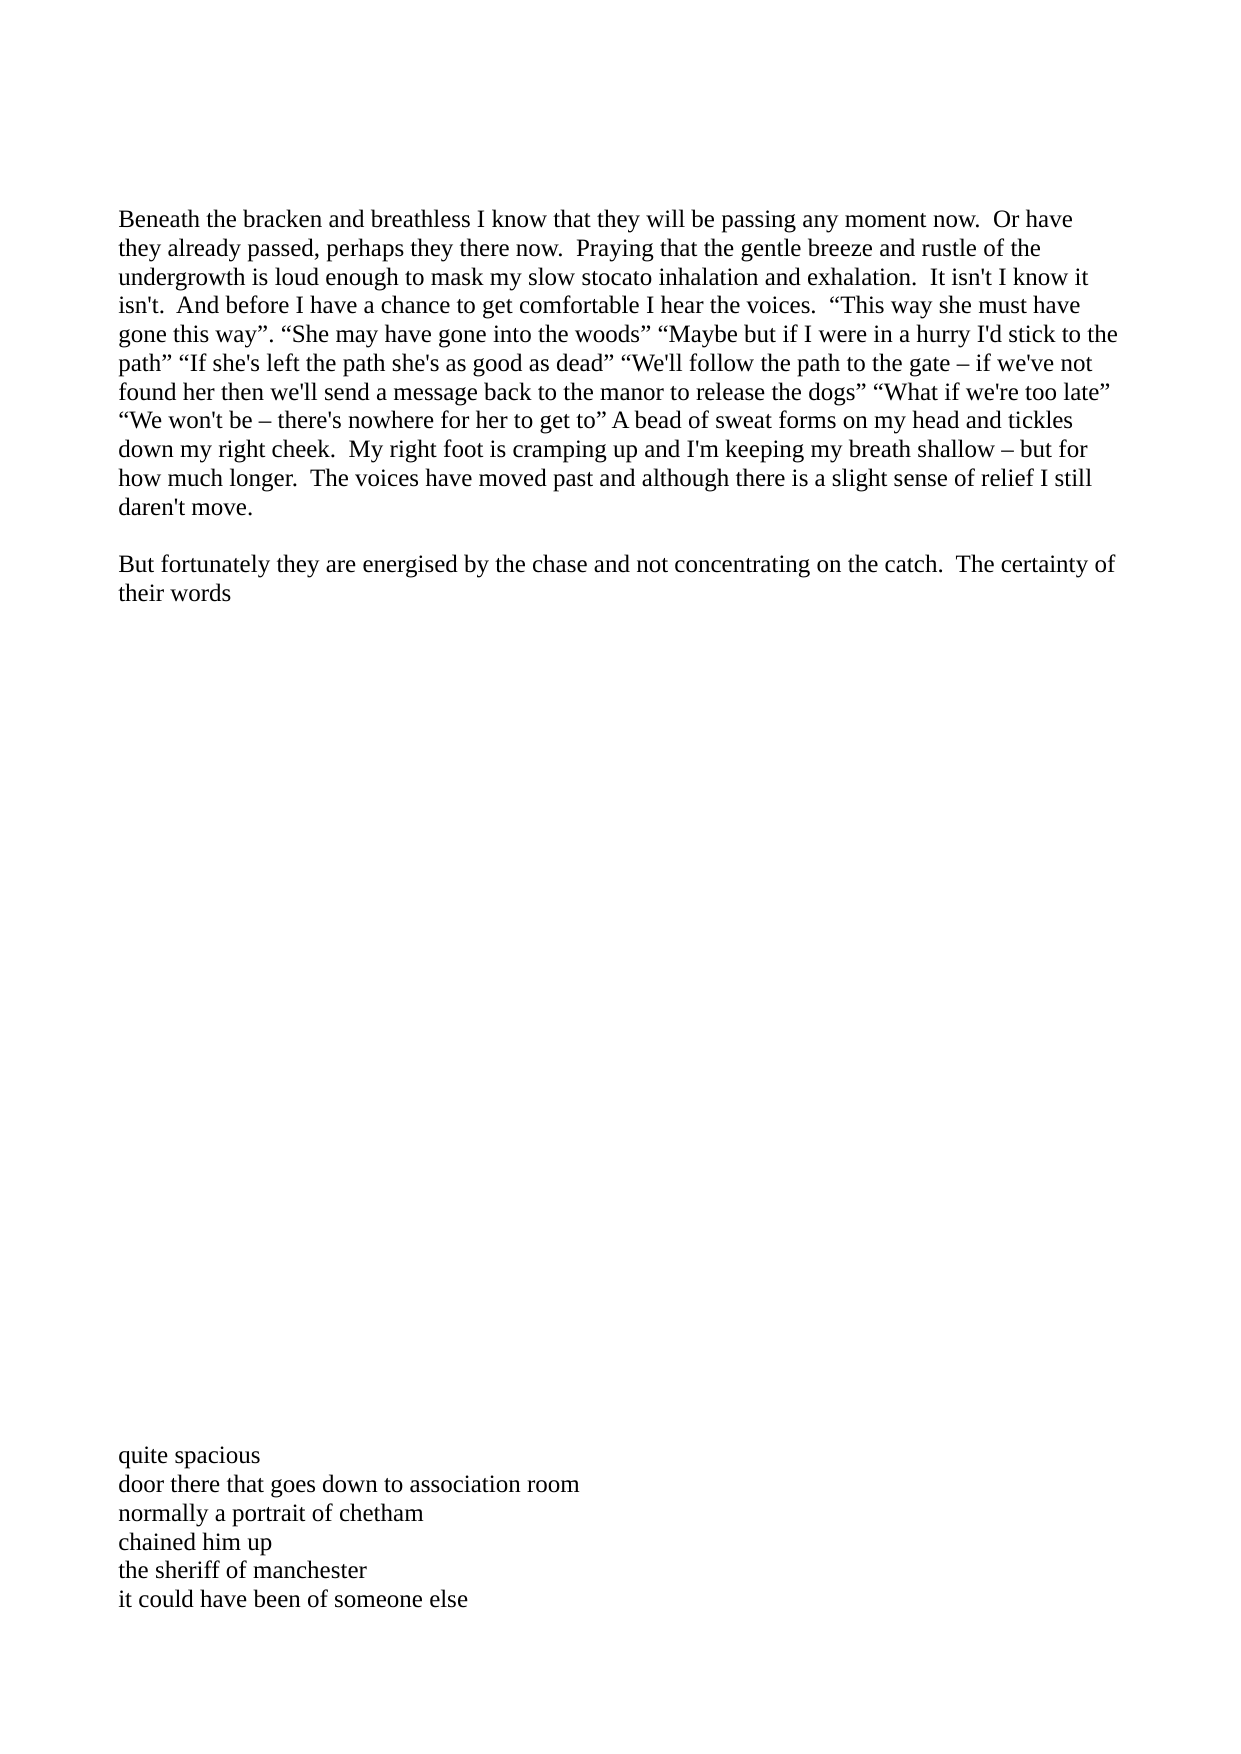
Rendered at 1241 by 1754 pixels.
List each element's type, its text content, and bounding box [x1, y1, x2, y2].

text it could have been of someone else [118, 1584, 1122, 1613]
text the sheriff of manchester [118, 1556, 1122, 1584]
text door there that goes down to association room [118, 1469, 1122, 1498]
text quite spacious [118, 1441, 1122, 1469]
text normally a portrait of chetham [118, 1498, 1122, 1527]
text But fortunately they are energised by the chase and not concentrating on the catch. The certainty of their words [118, 549, 1122, 607]
text Beneath the bracken and breathless I know that they will be passing any moment now. Or have they already passed, perhaps they there now. Praying that the gentle breeze and rustle of the undergrowth is loud enough to mask my slow stocato inhalation and exhalation. It isn't I know it isn't. And before I have a chance to get comfortable I hear the voices. “This way she must have gone this way”. “She may have gone into the woods” “Maybe but if I were in a hurry I'd stick to the path” “If she's left the path she's as good as dead” “We'll follow the path to the gate – if we've not found her then we'll send a message back to the manor to release the dogs” “What if we're too late” “We won't be – there's nowhere for her to get to” A bead of sweat forms on my head and tickles down my right cheek. My right foot is cramping up and I'm keeping my breath shallow – but for how much longer. The voices have moved past and although there is a slight sense of relief I still daren't move. [118, 204, 1122, 521]
text chained him up [118, 1527, 1122, 1556]
